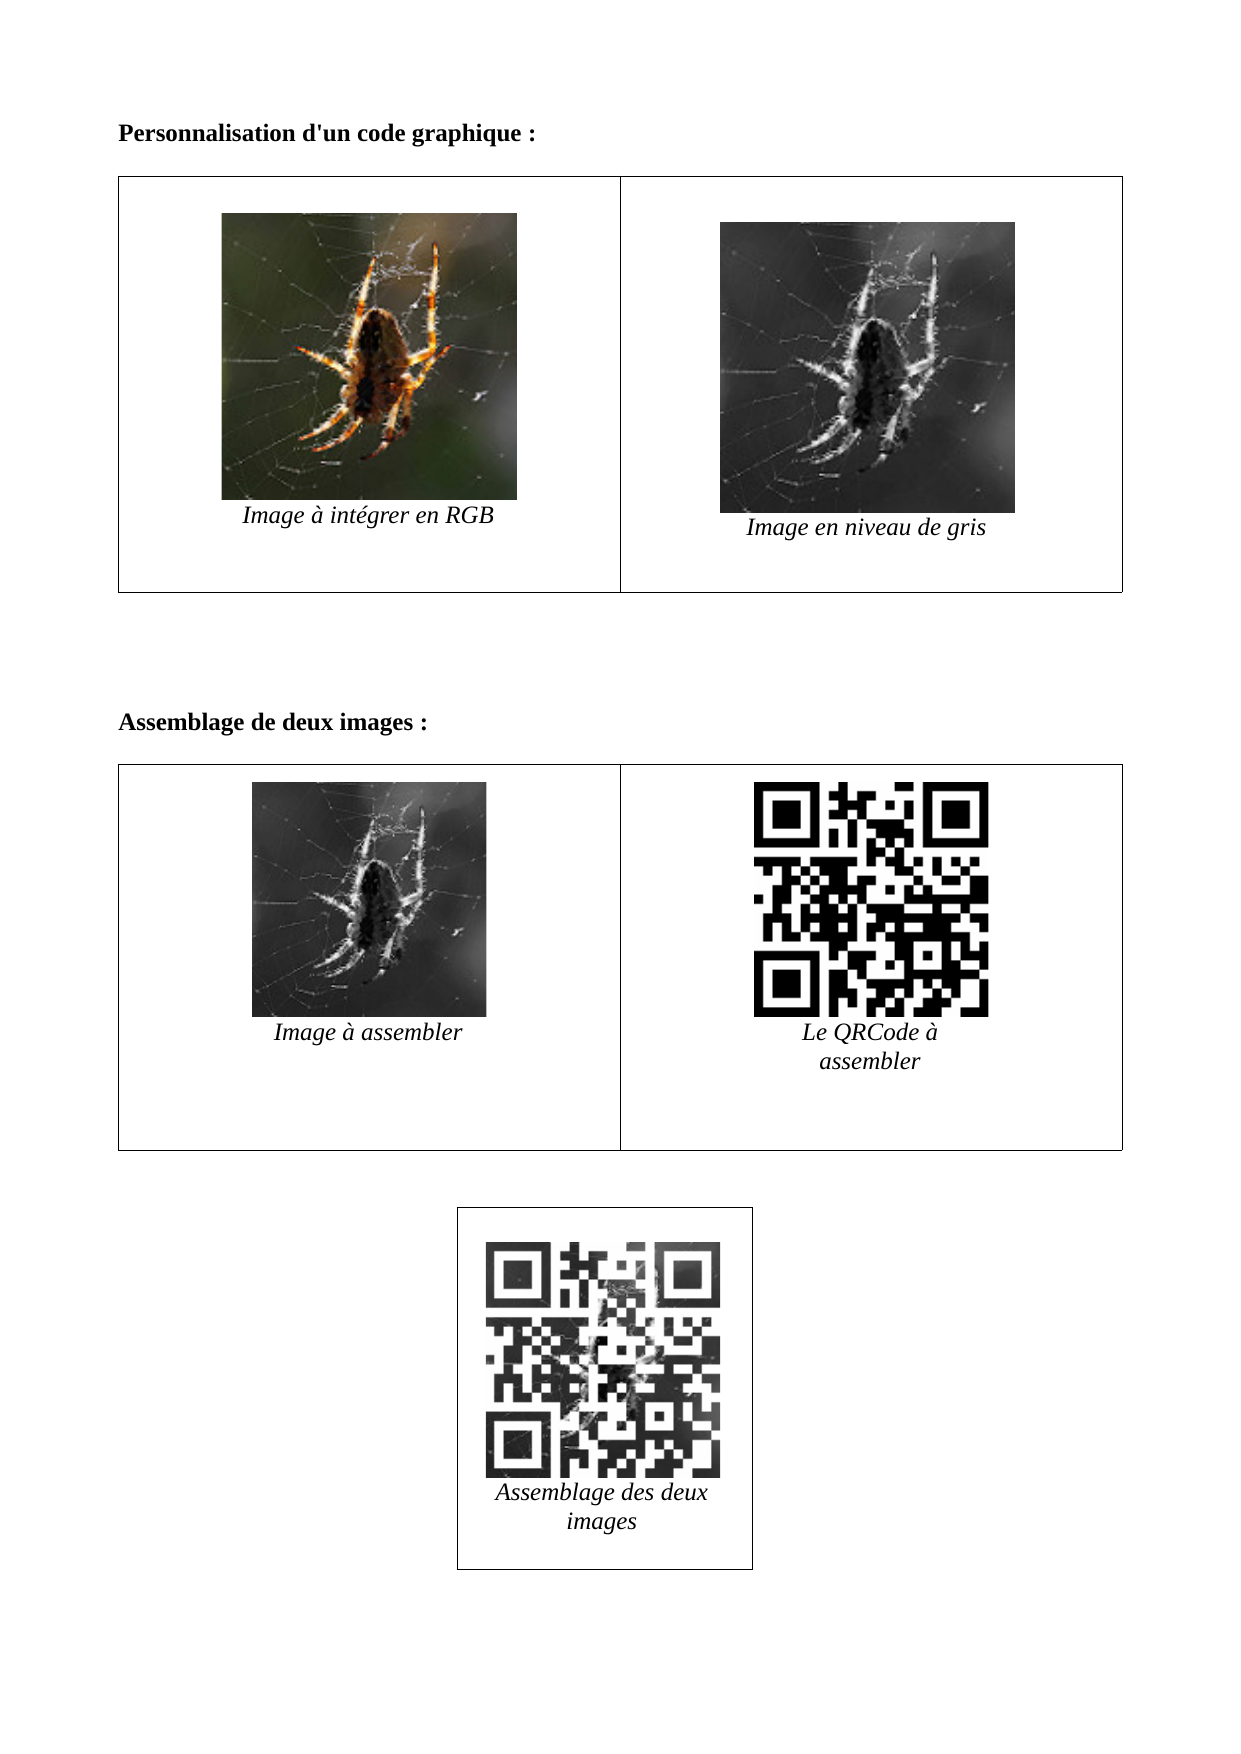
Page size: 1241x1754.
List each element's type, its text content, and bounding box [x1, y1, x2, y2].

picture [221, 213, 517, 500]
table_header [119, 529, 620, 592]
table_header [621, 1075, 1122, 1149]
table_header [119, 765, 620, 1149]
text Assemblage de deux images : [118, 707, 1122, 736]
picture [252, 782, 487, 1017]
table_header [621, 765, 1122, 1074]
picture [485, 1242, 721, 1478]
picture [754, 782, 989, 1017]
table_header [621, 177, 1122, 592]
table_header [458, 1208, 752, 1569]
table_header [119, 177, 620, 528]
picture [720, 222, 1015, 513]
text Personnalisation d'un code graphique : [118, 118, 1122, 147]
